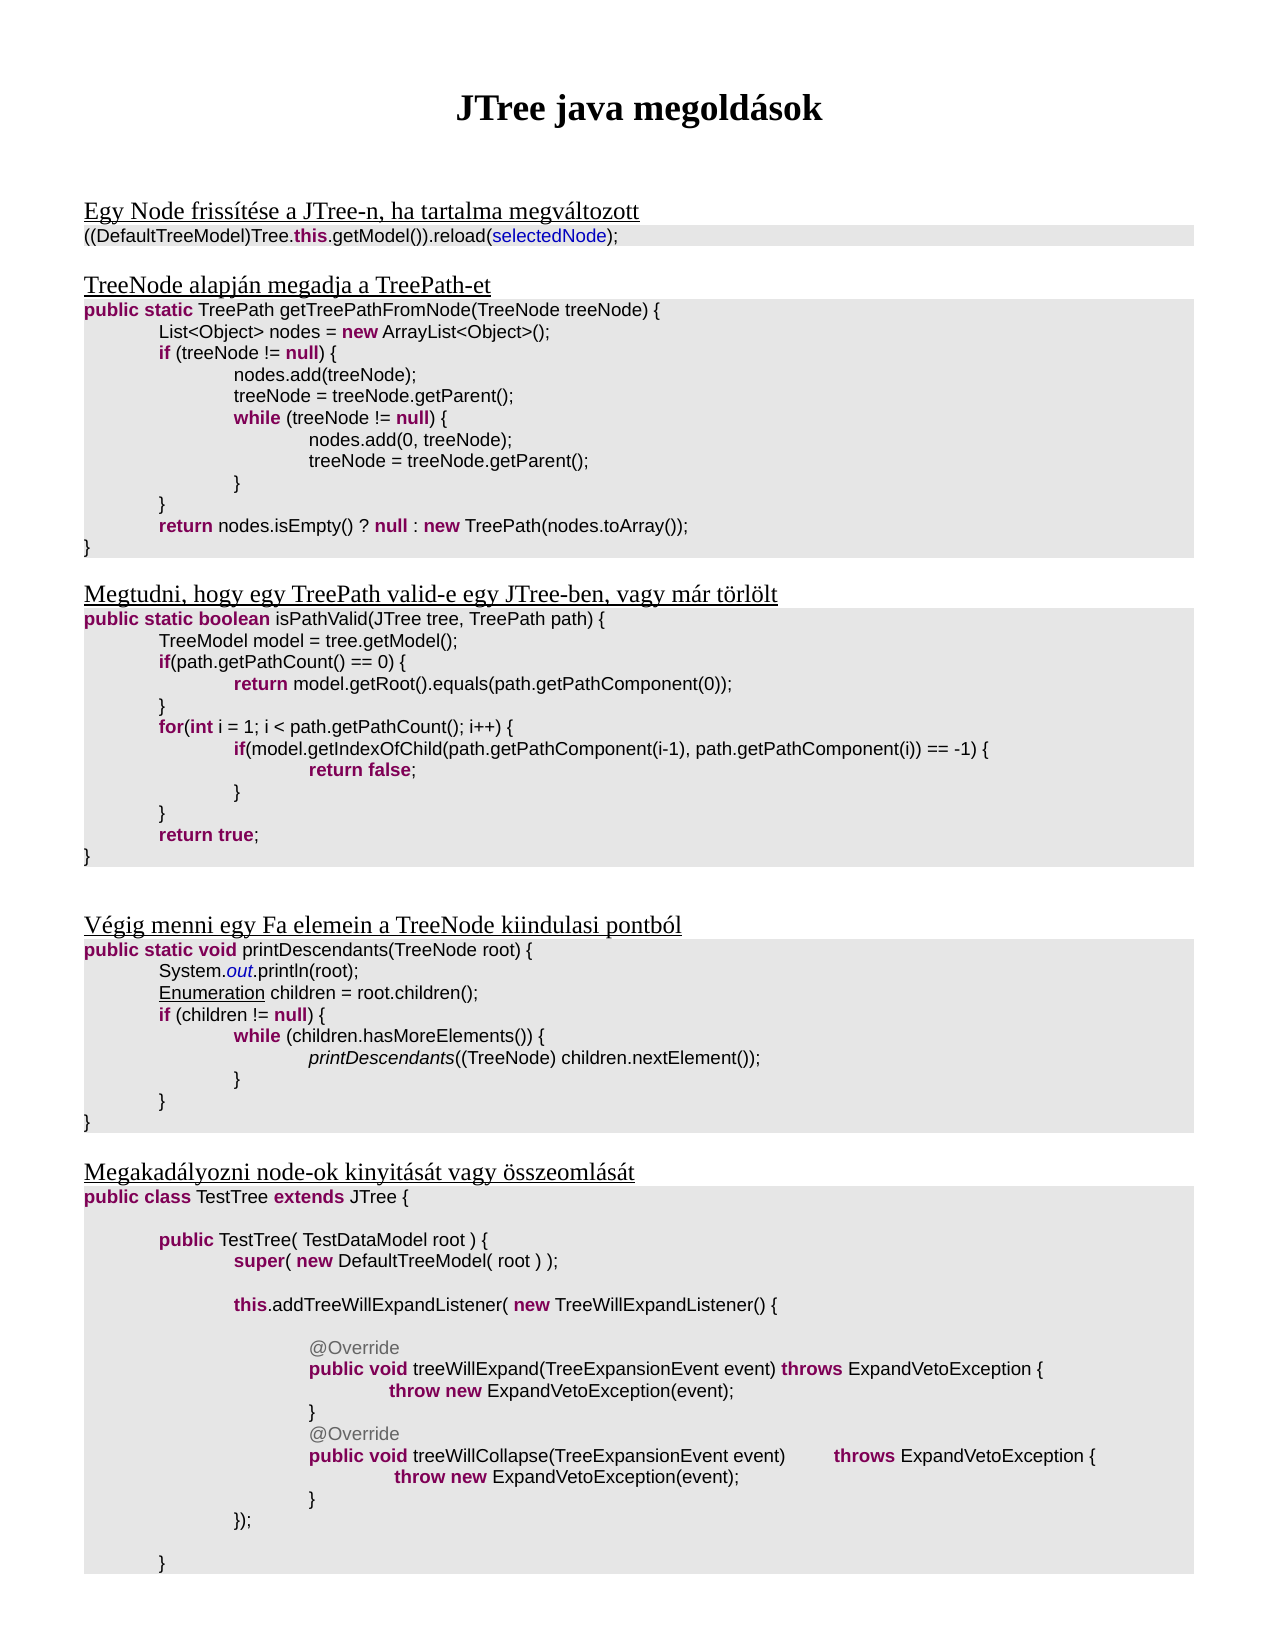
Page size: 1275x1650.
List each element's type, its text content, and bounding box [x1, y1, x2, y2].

text @Override [84, 1423, 1194, 1444]
text return nodes.isEmpty() ? null : new TreePath(nodes.toArray()); [84, 515, 1194, 536]
text throw new ExpandVetoException(event); [84, 1466, 1194, 1487]
text ((DefaultTreeModel)Tree.this.getModel()).reload(selectedNode); [84, 225, 1194, 246]
text treeNode = treeNode.getParent(); [84, 385, 1194, 407]
text } [84, 493, 1194, 515]
text public TestTree( TestDataModel root ) { [84, 1229, 1194, 1250]
text } [84, 472, 1194, 493]
text nodes.add(0, treeNode); [84, 428, 1194, 450]
text Enumeration children = root.children(); [84, 982, 1194, 1003]
text public static TreePath getTreePathFromNode(TreeNode treeNode) { [84, 299, 1194, 321]
text if (treeNode != null) { [84, 342, 1194, 364]
text JTree java megoldások [84, 86, 1194, 129]
text return model.getRoot().equals(path.getPathComponent(0)); [84, 673, 1194, 694]
text } [84, 802, 1194, 824]
text Megtudni, hogy egy TreePath valid-e egy JTree-ben, vagy már törlölt [84, 579, 1194, 608]
text } [84, 1487, 1194, 1509]
text this.addTreeWillExpandListener( new TreeWillExpandListener() { [84, 1293, 1194, 1315]
text public static boolean isPathValid(JTree tree, TreePath path) { [84, 608, 1194, 630]
text TreeNode alapján megadja a TreePath-et [84, 270, 1194, 299]
text System.out.println(root); [84, 960, 1194, 982]
text @Override [84, 1337, 1194, 1358]
text public void treeWillExpand(TreeExpansionEvent event) throws ExpandVetoException { [84, 1358, 1194, 1380]
text } [84, 845, 1194, 867]
text public void treeWillCollapse(TreeExpansionEvent event) throws ExpandVetoException { [84, 1444, 1194, 1466]
text Megakadályozni node-ok kinyitását vagy összeomlását [84, 1157, 1194, 1186]
text } [84, 694, 1194, 716]
text super( new DefaultTreeModel( root ) ); [84, 1250, 1194, 1272]
text printDescendants((TreeNode) children.nextElement()); [84, 1047, 1194, 1068]
text Egy Node frissítése a JTree-n, ha tartalma megváltozott [84, 196, 1194, 225]
text } [84, 781, 1194, 802]
text return true; [84, 824, 1194, 845]
text treeNode = treeNode.getParent(); [84, 450, 1194, 472]
text for(int i = 1; i < path.getPathCount(); i++) { [84, 716, 1194, 737]
text }); [84, 1509, 1194, 1531]
text } [84, 1552, 1194, 1574]
text throw new ExpandVetoException(event); [84, 1380, 1194, 1401]
text if(model.getIndexOfChild(path.getPathComponent(i-1), path.getPathComponent(i)) == -1) { [84, 737, 1194, 759]
text if (children != null) { [84, 1003, 1194, 1025]
text List<Object> nodes = new ArrayList<Object>(); [84, 321, 1194, 342]
text if(path.getPathCount() == 0) { [84, 651, 1194, 673]
text } [84, 1401, 1194, 1423]
text while (children.hasMoreElements()) { [84, 1025, 1194, 1047]
text public static void printDescendants(TreeNode root) { [84, 939, 1194, 960]
text } [84, 1111, 1194, 1133]
text public class TestTree extends JTree { [84, 1186, 1194, 1207]
text while (treeNode != null) { [84, 407, 1194, 428]
text nodes.add(treeNode); [84, 364, 1194, 385]
text } [84, 1090, 1194, 1111]
text return false; [84, 759, 1194, 781]
text Végig menni egy Fa elemein a TreeNode kiindulasi pontból [84, 910, 1194, 939]
text TreeModel model = tree.getModel(); [84, 630, 1194, 651]
text } [84, 1068, 1194, 1090]
text } [84, 536, 1194, 558]
